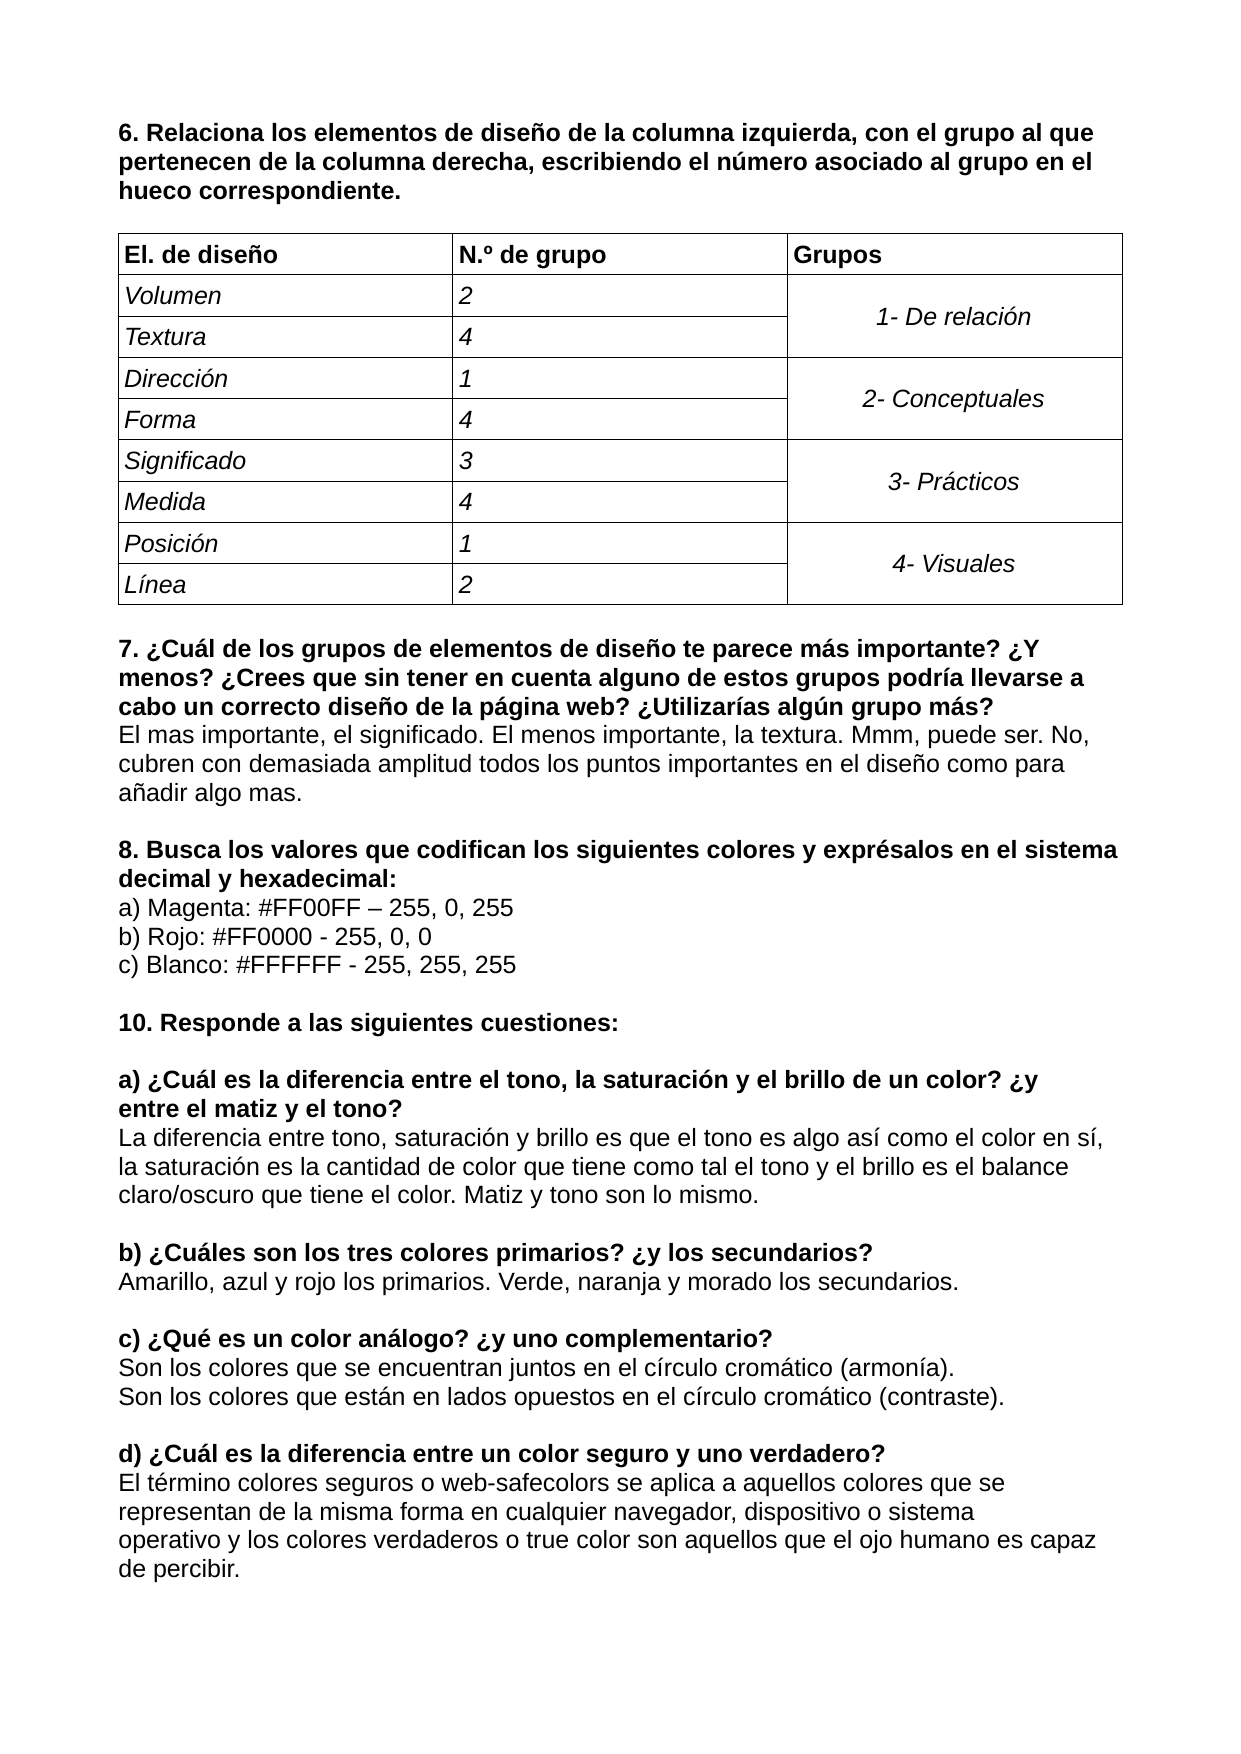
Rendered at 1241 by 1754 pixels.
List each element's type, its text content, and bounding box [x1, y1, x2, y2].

table_header Grupos [788, 234, 1122, 274]
table_header N.º de grupo [453, 234, 787, 274]
table_cell 4 [453, 317, 787, 357]
text b) ¿Cuáles son los tres colores primarios? ¿y los secundarios? [118, 1238, 1122, 1267]
text representan de la misma forma en cualquier navegador, dispositivo o sistema [118, 1497, 1122, 1525]
text El término colores seguros o web-safecolors se aplica a aquellos colores que se [118, 1468, 1122, 1497]
text 6. Relaciona los elementos de diseño de la columna izquierda, con el grupo al que [118, 118, 1122, 147]
text Son los colores que están en lados opuestos en el círculo cromático (contraste). [118, 1382, 1122, 1410]
text c) ¿Qué es un color análogo? ¿y uno complementario? [118, 1324, 1122, 1353]
text 10. Responde a las siguientes cuestiones: [118, 1008, 1122, 1037]
text operativo y los colores verdaderos o true color son aquellos que el ojo humano es capaz de percibir. [118, 1525, 1122, 1583]
text hueco correspondiente. [118, 176, 1122, 204]
table_cell 2 [453, 275, 787, 316]
table_cell 3 [453, 440, 787, 481]
table_cell 4 [453, 399, 787, 439]
text El mas importante, el significado. El menos importante, la textura. Mmm, puede ser. No, cubren con demasiada amplitud todos los puntos importantes en el diseño como para añadir algo mas. [118, 720, 1122, 807]
text d) ¿Cuál es la diferencia entre un color seguro y uno verdadero? [118, 1439, 1122, 1468]
table_cell Volumen [119, 275, 452, 316]
text pertenecen de la columna derecha, escribiendo el número asociado al grupo en el [118, 147, 1122, 176]
text 7. ¿Cuál de los grupos de elementos de diseño te parece más importante? ¿Y menos? ¿Crees que sin tener en cuenta alguno de estos grupos podría llevarse a cabo un correcto diseño de la página web? ¿Utilizarías algún grupo más? [118, 634, 1122, 720]
text a) ¿Cuál es la diferencia entre el tono, la saturación y el brillo de un color? ¿y [118, 1065, 1122, 1094]
text decimal y hexadecimal: [118, 864, 1122, 893]
text 8. Busca los valores que codifican los siguientes colores y exprésalos en el sistema [118, 835, 1122, 864]
text La diferencia entre tono, saturación y brillo es que el tono es algo así como el color en sí, la saturación es la cantidad de color que tiene como tal el tono y el brillo es el balance claro/oscuro que tiene el color. Matiz y tono son lo mismo. [118, 1123, 1122, 1209]
table_cell Significado [119, 440, 452, 481]
table_cell Dirección [119, 358, 452, 398]
table_cell 4 [453, 482, 787, 522]
table_cell 2- Conceptuales [788, 358, 1122, 439]
table_cell 2 [453, 564, 787, 604]
table_cell Forma [119, 399, 452, 439]
table_cell Medida [119, 482, 452, 522]
table_cell 1 [453, 358, 787, 398]
text a) Magenta: #FF00FF – 255, 0, 255 [118, 893, 1122, 922]
text Amarillo, azul y rojo los primarios. Verde, naranja y morado los secundarios. [118, 1267, 1122, 1295]
text Son los colores que se encuentran juntos en el círculo cromático (armonía). [118, 1353, 1122, 1382]
table_cell Textura [119, 317, 452, 357]
table_cell 1 [453, 523, 787, 563]
table_header El. de diseño [119, 234, 452, 274]
table_cell Posición [119, 523, 452, 563]
table_cell 1- De relación [788, 275, 1122, 357]
table_cell 3- Prácticos [788, 440, 1122, 522]
table_cell 4- Visuales [788, 523, 1122, 604]
text b) Rojo: #FF0000 - 255, 0, 0 [118, 922, 1122, 950]
text entre el matiz y el tono? [118, 1094, 1122, 1123]
table_cell Línea [119, 564, 452, 604]
text c) Blanco: #FFFFFF - 255, 255, 255 [118, 950, 1122, 979]
